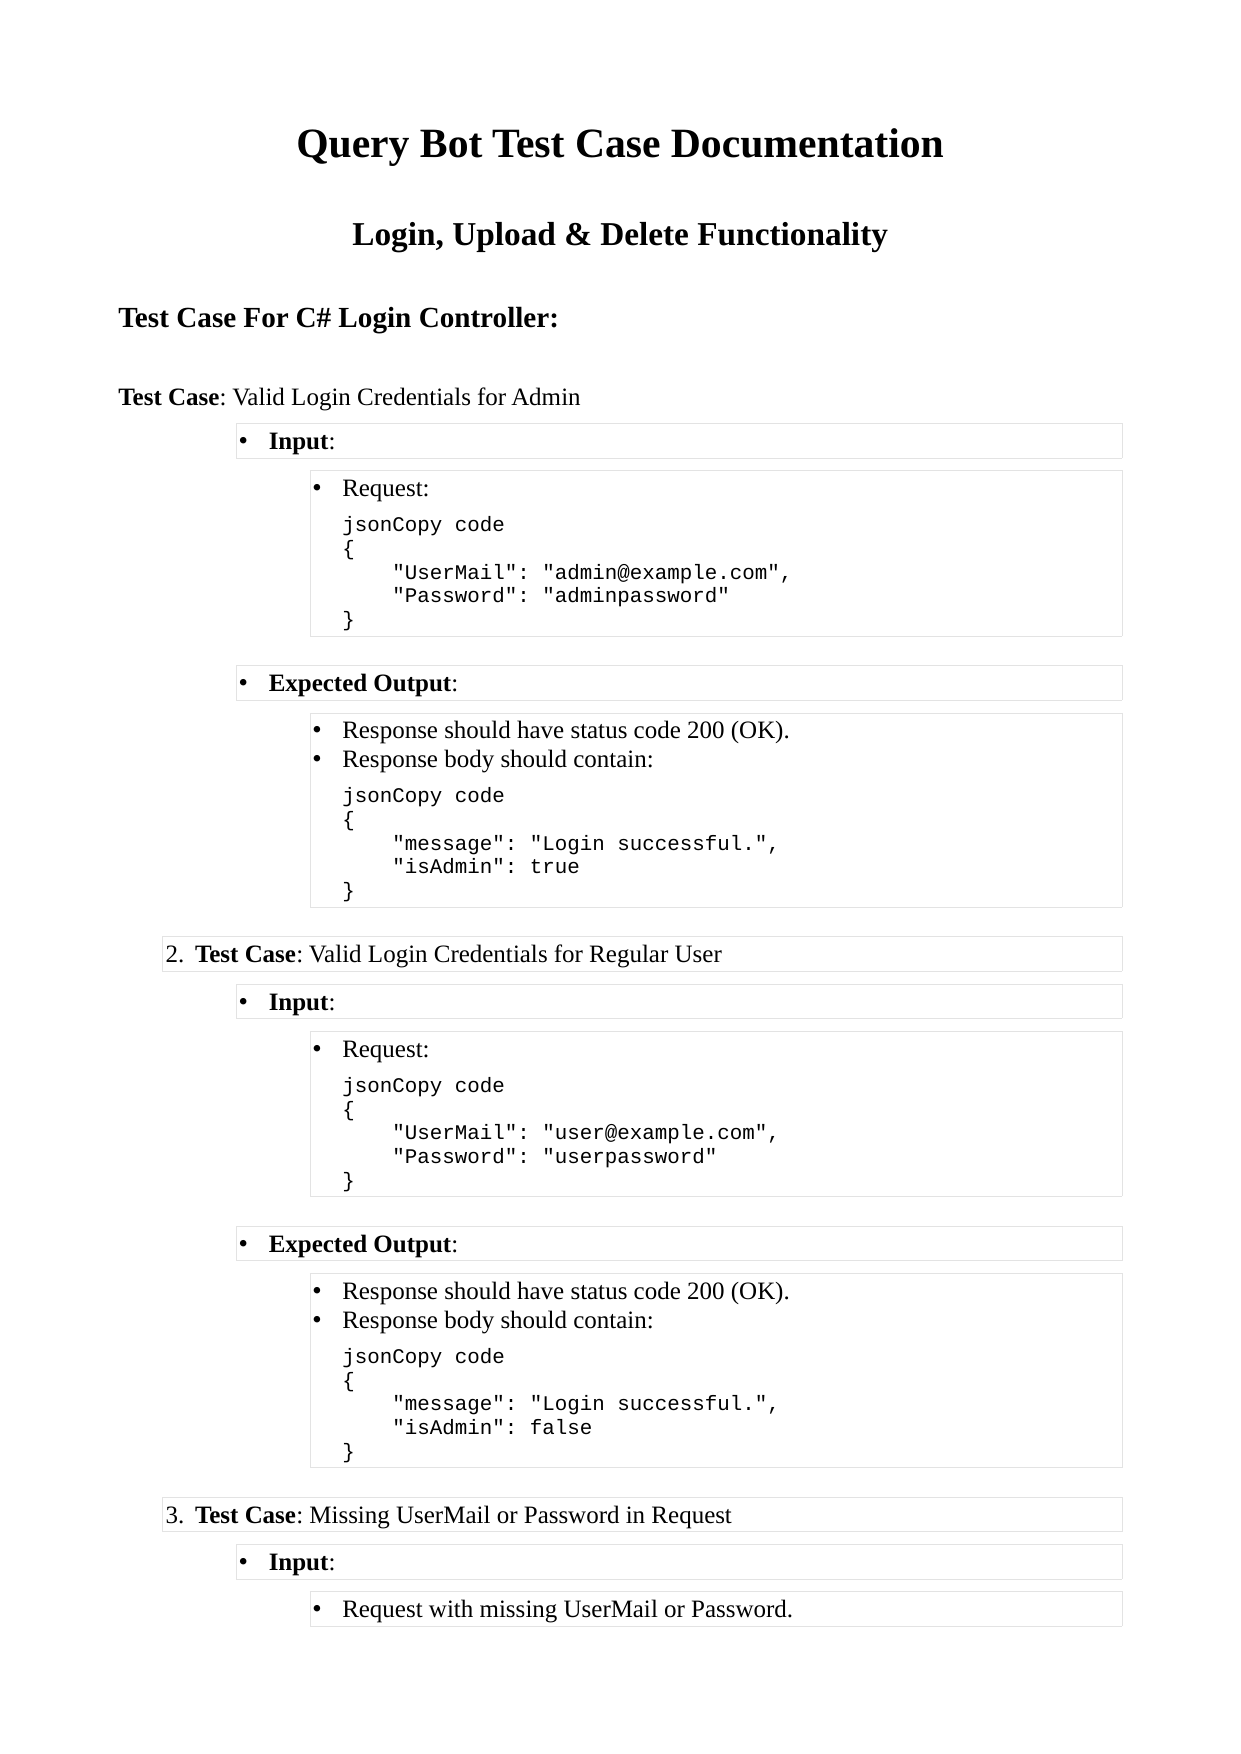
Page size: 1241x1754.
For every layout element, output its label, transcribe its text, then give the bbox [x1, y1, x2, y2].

list "isAdmin": false [311, 1414, 1122, 1438]
list } [311, 1167, 1122, 1196]
list Response should have status code 200 (OK). [311, 1274, 1122, 1302]
list "UserMail": "admin@example.com", [311, 559, 1122, 582]
list { [311, 806, 1122, 830]
list Request with missing UserMail or Password. [311, 1592, 1122, 1626]
list { [311, 535, 1122, 559]
list Response body should contain: [311, 741, 1122, 773]
list "Password": "adminpassword" [311, 582, 1122, 606]
list Test Case: Valid Login Credentials for Regular User [163, 937, 1122, 971]
list "message": "Login successful.", [311, 830, 1122, 853]
text Query Bot Test Case Documentation [118, 118, 1122, 166]
list Input: [237, 985, 1122, 1018]
list "UserMail": "user@example.com", [311, 1119, 1122, 1143]
list Request: [311, 471, 1122, 502]
list Test Case: Missing UserMail or Password in Request [163, 1498, 1122, 1531]
list Response should have status code 200 (OK). [311, 714, 1122, 741]
list } [311, 1438, 1122, 1467]
list jsonCopy code [311, 1343, 1122, 1367]
list "message": "Login successful.", [311, 1390, 1122, 1414]
list { [311, 1096, 1122, 1119]
list Expected Output: [237, 666, 1122, 700]
list jsonCopy code [311, 782, 1122, 806]
text Login, Upload & Delete Functionality [118, 214, 1122, 252]
list Request: [311, 1032, 1122, 1063]
text Test Case For C# Login Controller: [118, 300, 1122, 334]
list Expected Output: [237, 1227, 1122, 1260]
list { [311, 1367, 1122, 1390]
list jsonCopy code [311, 1072, 1122, 1096]
list } [311, 877, 1122, 907]
list "Password": "userpassword" [311, 1143, 1122, 1167]
list } [311, 606, 1122, 636]
text Test Case: Valid Login Credentials for Admin [118, 382, 1122, 410]
list Response body should contain: [311, 1302, 1122, 1334]
list jsonCopy code [311, 511, 1122, 535]
list Input: [237, 1545, 1122, 1579]
list "isAdmin": true [311, 853, 1122, 877]
list Input: [237, 424, 1122, 458]
